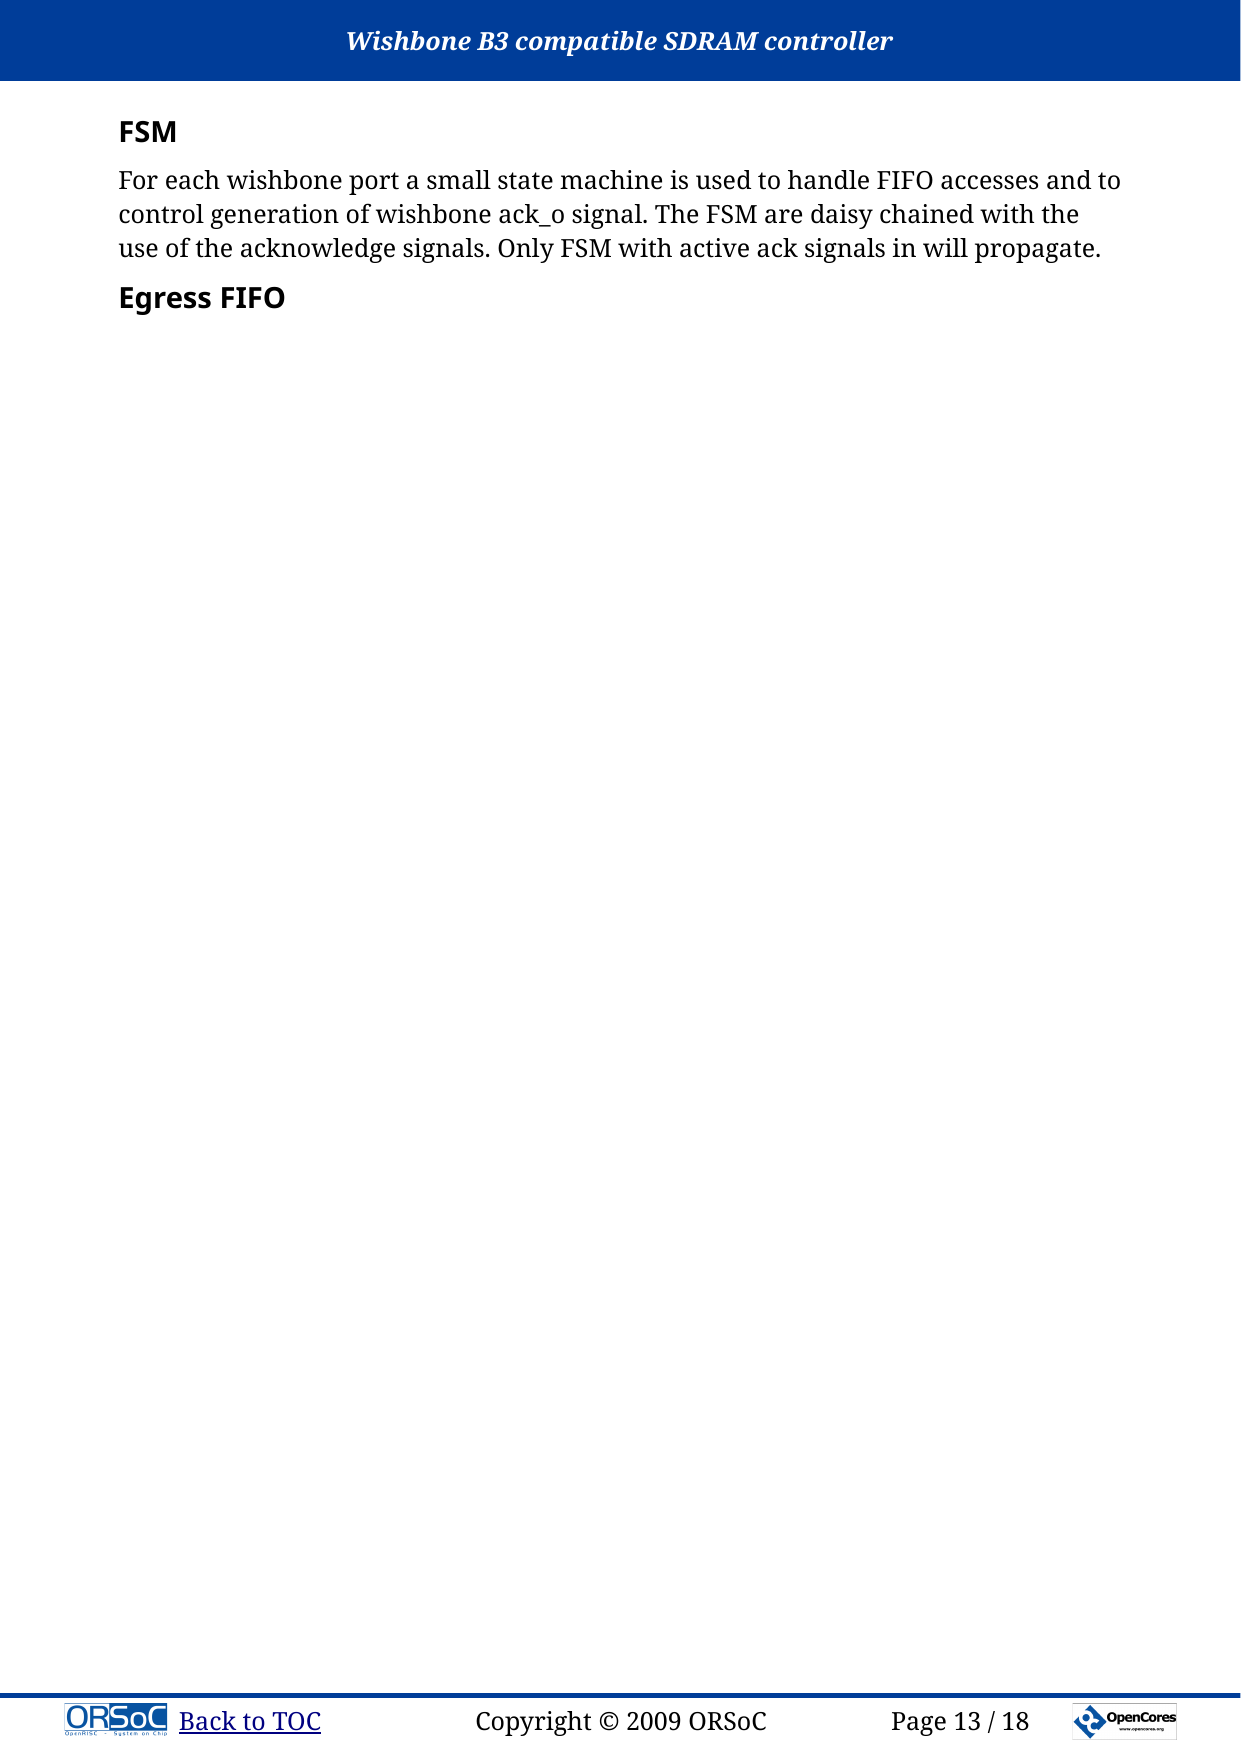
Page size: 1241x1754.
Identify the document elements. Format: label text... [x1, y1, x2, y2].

picture [1072, 1703, 1177, 1740]
picture [64, 1703, 168, 1736]
text For each wishbone port a small state machine is used to handle FIFO accesses and to control generation of wishbone ack_o signal. The FSM are daisy chained with the use of the acknowledge signals. Only FSM with active ack signals in will propagate. [118, 163, 1122, 265]
subtitle Egress FIFO [118, 277, 1122, 317]
subtitle FSM [118, 111, 1122, 151]
